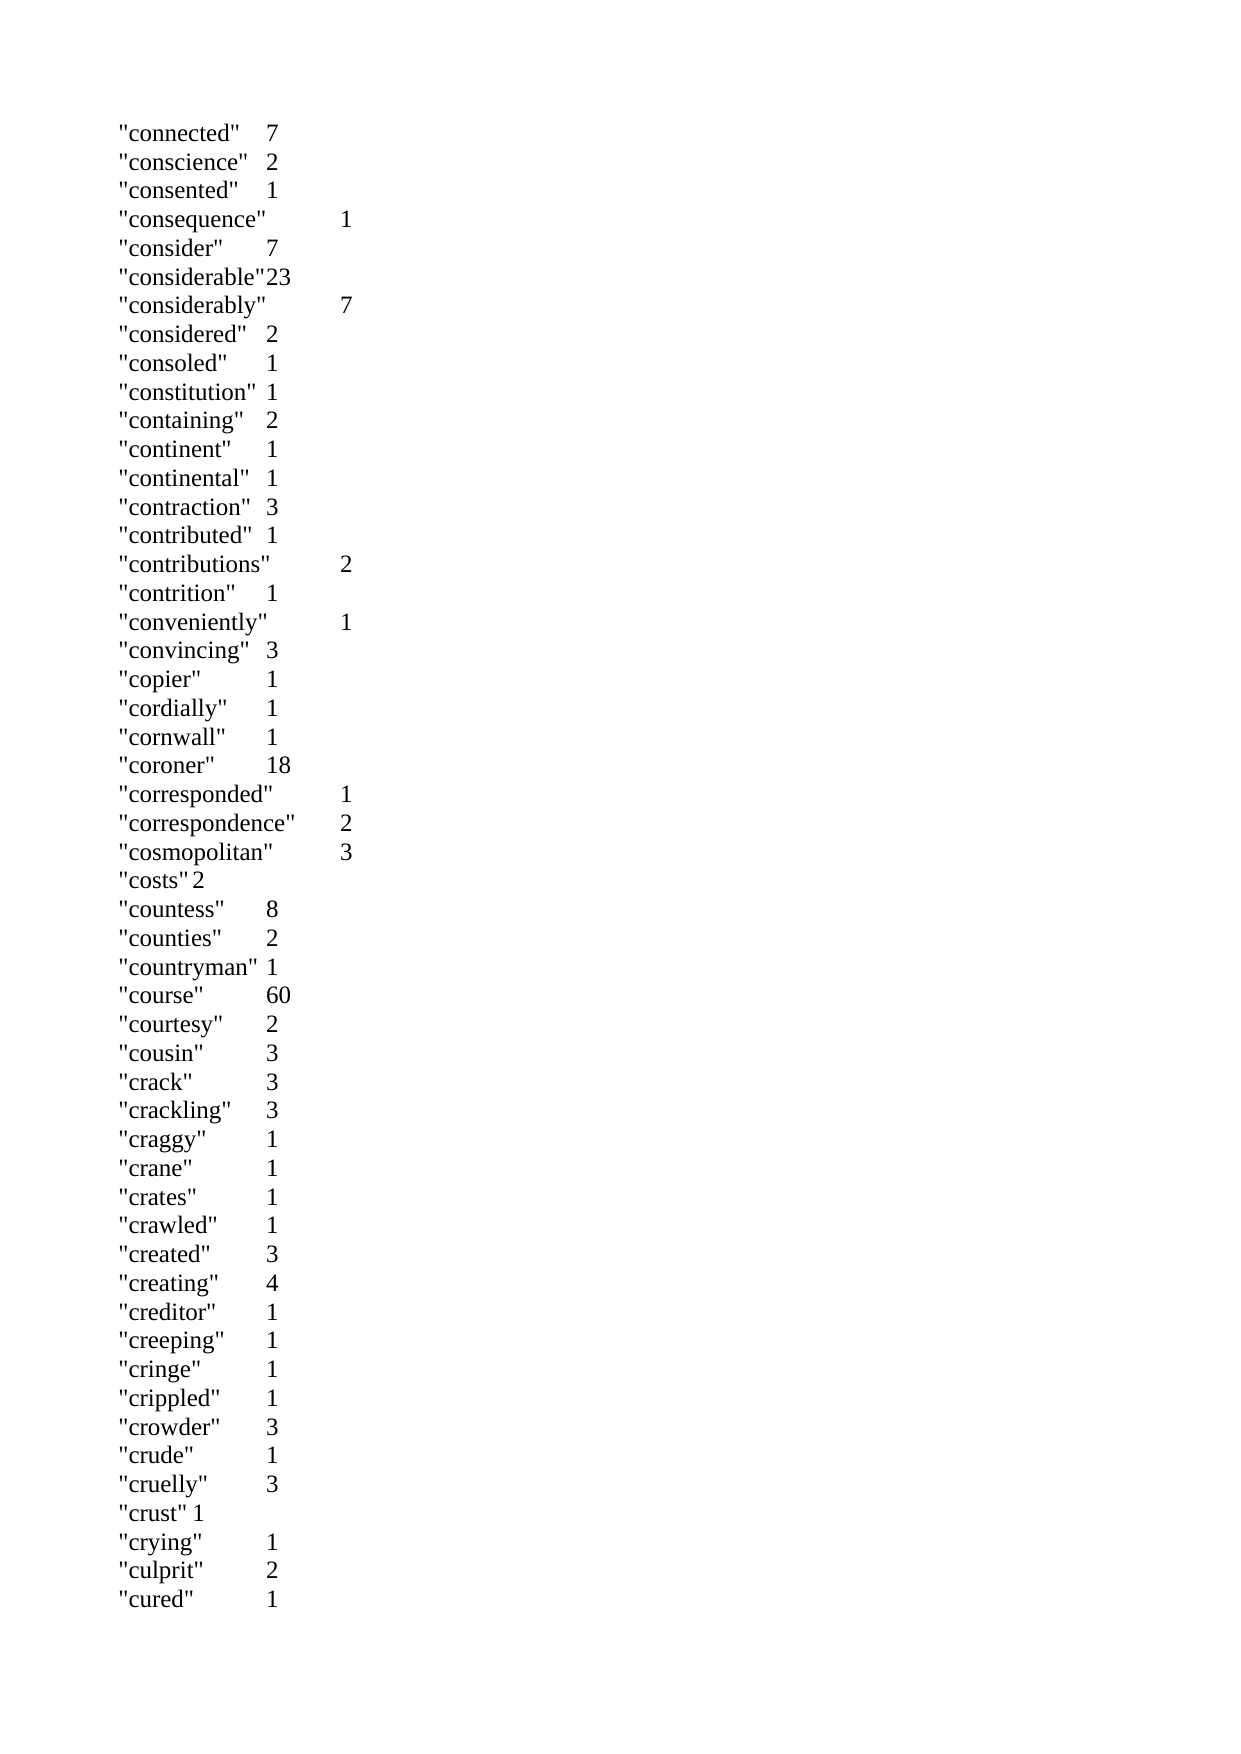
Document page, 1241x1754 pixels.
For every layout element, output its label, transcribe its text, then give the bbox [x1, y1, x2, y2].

text "contributions" 2 [118, 549, 1122, 578]
text "considerable" 23 [118, 262, 1122, 291]
text "crackling" 3 [118, 1096, 1122, 1124]
text "consequence" 1 [118, 204, 1122, 233]
text "crane" 1 [118, 1153, 1122, 1182]
text "containing" 2 [118, 406, 1122, 434]
text "cringe" 1 [118, 1354, 1122, 1383]
text "continental" 1 [118, 463, 1122, 492]
text "considerably" 7 [118, 291, 1122, 319]
text "courtesy" 2 [118, 1009, 1122, 1038]
text "conveniently" 1 [118, 607, 1122, 636]
text "cured" 1 [118, 1584, 1122, 1613]
text "consoled" 1 [118, 348, 1122, 377]
text "consider" 7 [118, 233, 1122, 262]
text "constitution" 1 [118, 377, 1122, 406]
text "cousin" 3 [118, 1038, 1122, 1067]
text "course" 60 [118, 981, 1122, 1009]
text "crying" 1 [118, 1527, 1122, 1556]
text "cruelly" 3 [118, 1469, 1122, 1498]
text "cordially" 1 [118, 693, 1122, 722]
text "crippled" 1 [118, 1383, 1122, 1412]
text "conscience" 2 [118, 147, 1122, 176]
text "correspondence" 2 [118, 808, 1122, 837]
text "creeping" 1 [118, 1326, 1122, 1354]
text "culprit" 2 [118, 1556, 1122, 1584]
text "contrition" 1 [118, 578, 1122, 607]
text "costs" 2 [118, 866, 1122, 894]
text "crust" 1 [118, 1498, 1122, 1527]
text "convincing" 3 [118, 636, 1122, 664]
text "countess" 8 [118, 894, 1122, 923]
text "crates" 1 [118, 1182, 1122, 1211]
text "crack" 3 [118, 1067, 1122, 1096]
text "contributed" 1 [118, 521, 1122, 549]
text "copier" 1 [118, 664, 1122, 693]
text "coroner" 18 [118, 751, 1122, 779]
text "consented" 1 [118, 176, 1122, 204]
text "continent" 1 [118, 434, 1122, 463]
text "contraction" 3 [118, 492, 1122, 521]
text "crude" 1 [118, 1441, 1122, 1469]
text "considered" 2 [118, 319, 1122, 348]
text "creating" 4 [118, 1268, 1122, 1297]
text "cornwall" 1 [118, 722, 1122, 751]
text "craggy" 1 [118, 1124, 1122, 1153]
text "crowder" 3 [118, 1412, 1122, 1441]
text "connected" 7 [118, 118, 1122, 147]
text "created" 3 [118, 1239, 1122, 1268]
text "cosmopolitan" 3 [118, 837, 1122, 866]
text "creditor" 1 [118, 1297, 1122, 1326]
text "crawled" 1 [118, 1211, 1122, 1239]
text "countryman" 1 [118, 952, 1122, 981]
text "counties" 2 [118, 923, 1122, 952]
text "corresponded" 1 [118, 779, 1122, 808]
